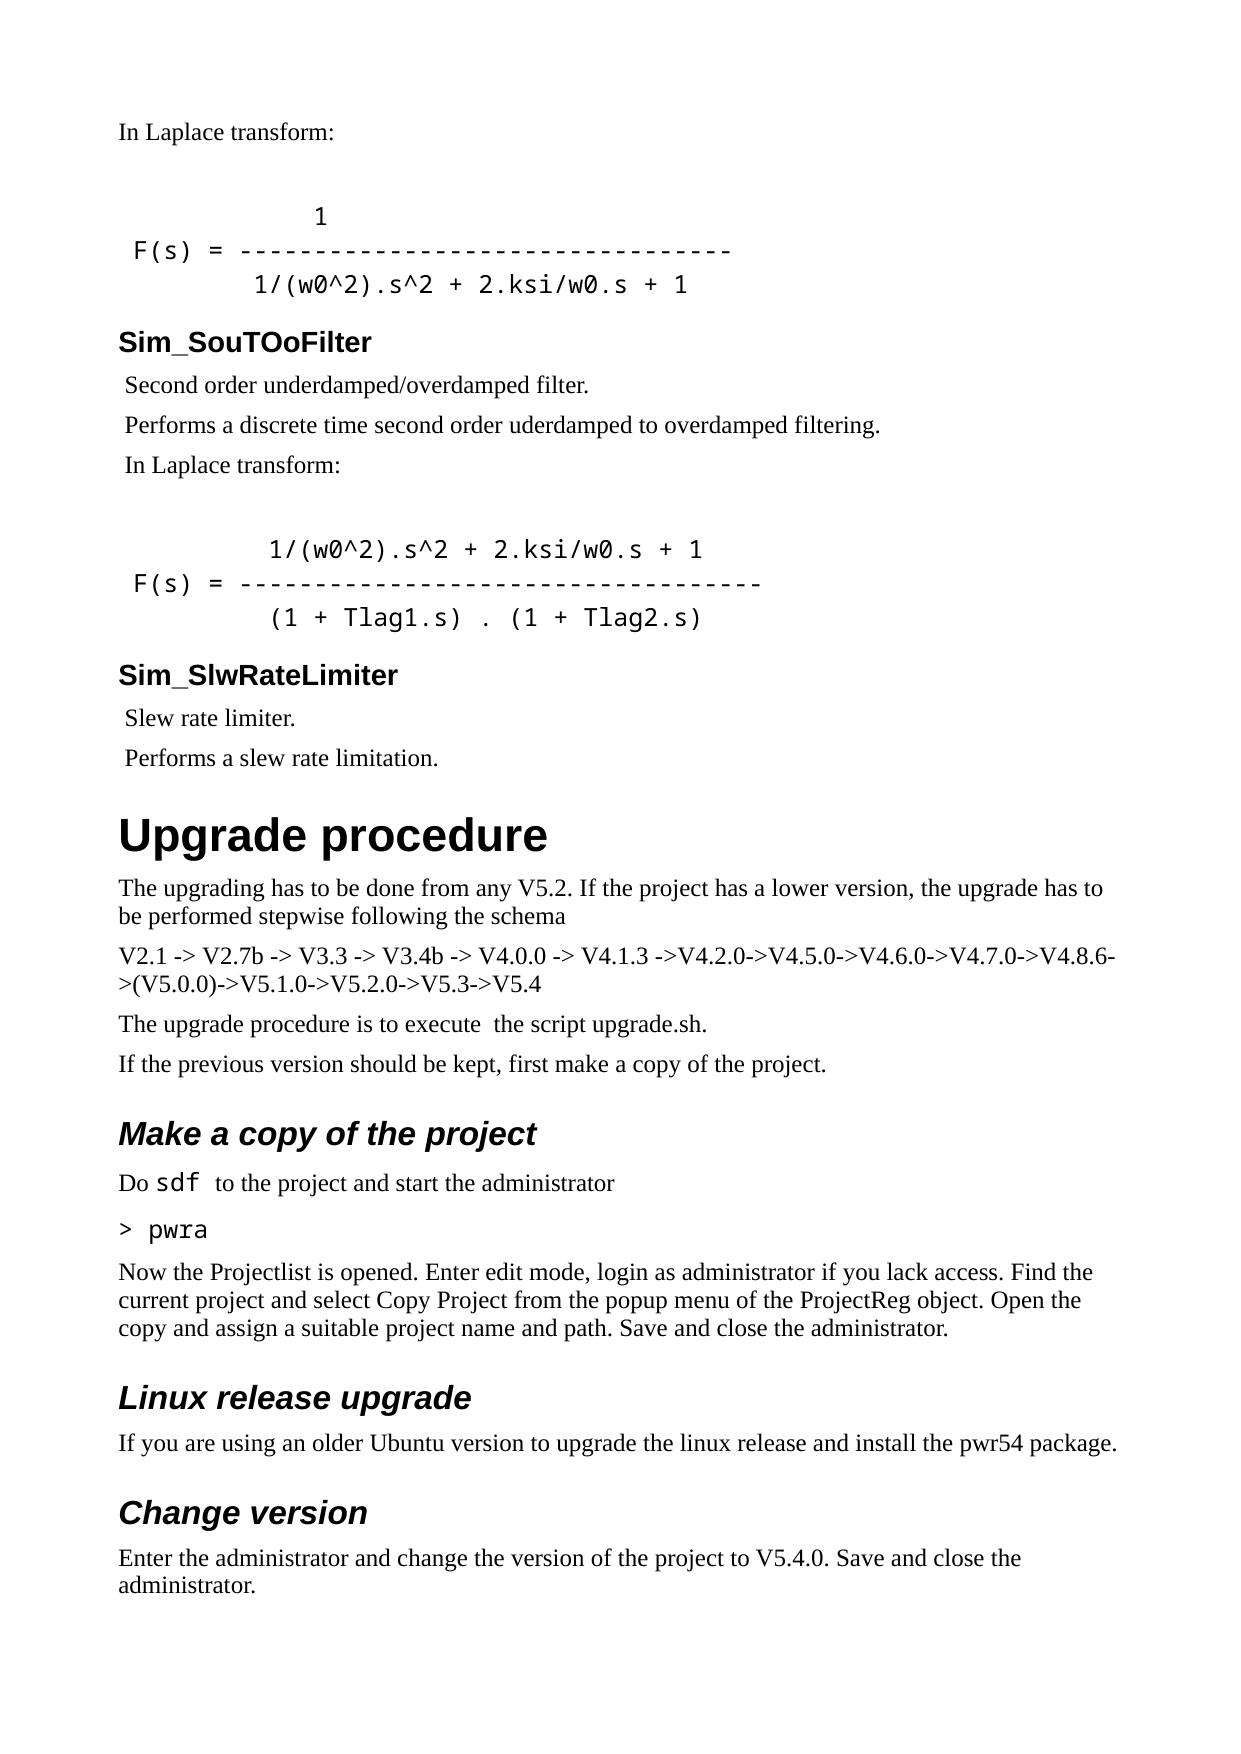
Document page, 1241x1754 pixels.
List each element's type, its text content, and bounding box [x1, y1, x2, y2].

text Performs a slew rate limitation. [118, 744, 1122, 772]
text F(s) = ----------------------------------- [118, 566, 1122, 600]
text Second order underdamped/overdamped filter. [118, 371, 1122, 398]
subtitle Linux release upgrade [118, 1379, 1122, 1416]
text Now the Projectlist is opened. Enter edit mode, login as administrator if you lack access. Find the current project and select Copy Project from the popup menu of the ProjectReg object. Open the copy and assign a suitable project name and path. Save and close the administrator. [118, 1258, 1122, 1341]
text If you are using an older Ubuntu version to upgrade the linux release and install the pwr54 package. [118, 1429, 1122, 1456]
text > pwra [118, 1212, 1122, 1246]
text The upgrading has to be done from any V5.2. If the project has a lower version, the upgrade has to be performed stepwise following the schema [118, 874, 1122, 929]
text The upgrade procedure is to execute the script upgrade.sh. [118, 1010, 1122, 1038]
text If the previous version should be kept, first make a copy of the project. [118, 1050, 1122, 1078]
text Do sdf to the project and start the administrator [118, 1165, 1122, 1199]
text F(s) = --------------------------------- [118, 233, 1122, 267]
text V2.1 -> V2.7b -> V3.3 -> V3.4b -> V4.0.0 -> V4.1.3 ->V4.2.0->V4.5.0->V4.6.0->V4.7.0->V4.8.6->(V5.0.0)->V5.1.0->V5.2.0->V5.3->V5.4 [118, 942, 1122, 997]
text Slew rate limiter. [118, 704, 1122, 732]
subtitle Sim_SouTOoFilter [118, 326, 1122, 358]
subtitle Make a copy of the project [118, 1115, 1122, 1153]
text In Laplace transform: [118, 118, 1122, 146]
subtitle Upgrade procedure [118, 809, 1122, 862]
text Performs a discrete time second order uderdamped to overdamped filtering. [118, 411, 1122, 439]
subtitle Change version [118, 1494, 1122, 1531]
subtitle Sim_SlwRateLimiter [118, 659, 1122, 691]
text 1 [118, 198, 1122, 233]
text (1 + Tlag1.s) . (1 + Tlag2.s) [118, 600, 1122, 634]
text 1/(w0^2).s^2 + 2.ksi/w0.s + 1 [118, 267, 1122, 301]
text Enter the administrator and change the version of the project to V5.4.0. Save and close the administrator. [118, 1544, 1122, 1599]
text 1/(w0^2).s^2 + 2.ksi/w0.s + 1 [118, 532, 1122, 566]
text In Laplace transform: [118, 451, 1122, 479]
